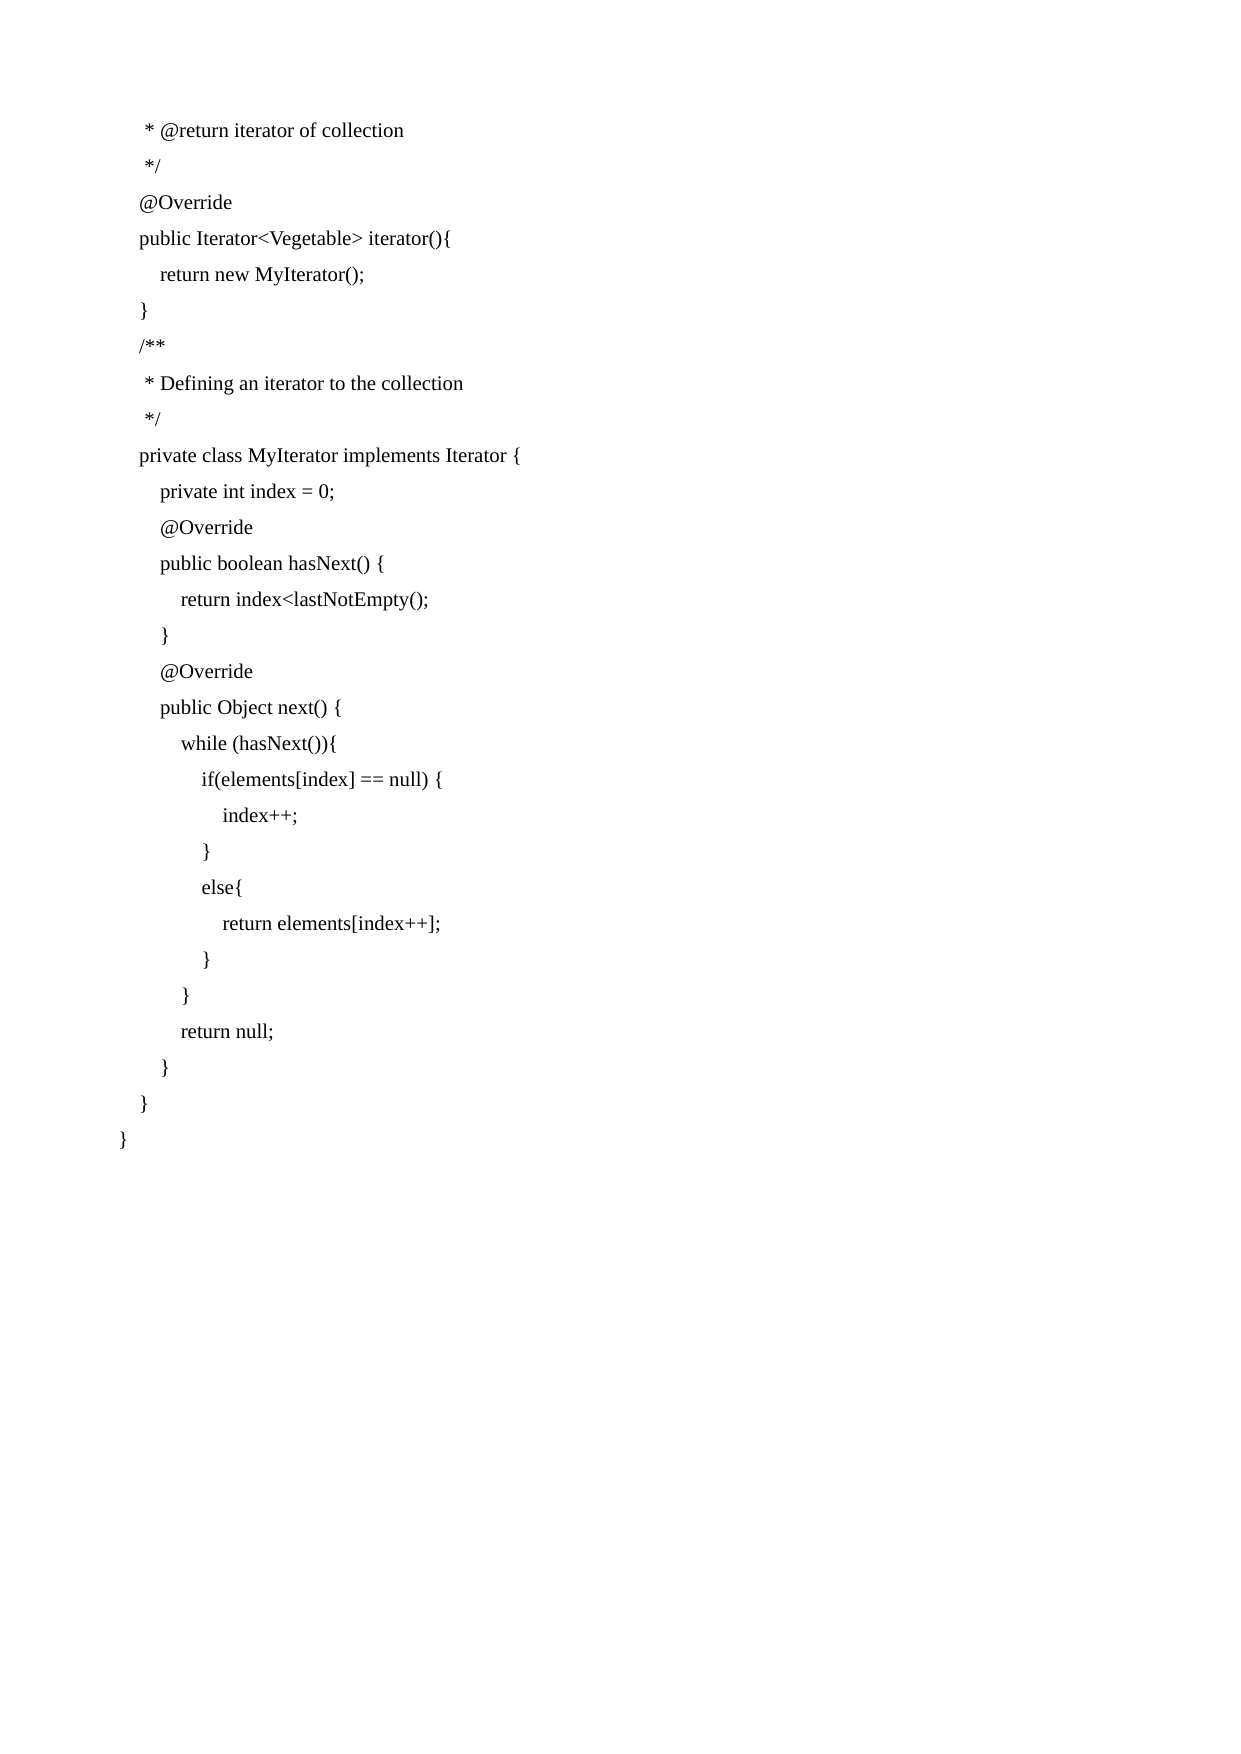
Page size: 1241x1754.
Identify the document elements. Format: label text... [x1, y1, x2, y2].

text while (hasNext()){ [118, 731, 1122, 755]
text @Override [118, 514, 1122, 539]
text return new MyIterator(); [118, 262, 1122, 286]
text } [118, 623, 1122, 647]
text */ [118, 154, 1122, 178]
text /** [118, 334, 1122, 358]
text } [118, 1127, 1122, 1151]
text * Defining an iterator to the collection [118, 370, 1122, 394]
text } [118, 947, 1122, 971]
text if(elements[index] == null) { [118, 767, 1122, 791]
text } [118, 1091, 1122, 1115]
text private class MyIterator implements Iterator { [118, 442, 1122, 467]
text private int index = 0; [118, 478, 1122, 503]
text } [118, 298, 1122, 322]
text * @return iterator of collection [118, 118, 1122, 142]
text public boolean hasNext() { [118, 551, 1122, 575]
text return elements[index++]; [118, 911, 1122, 935]
text } [118, 839, 1122, 863]
text else{ [118, 875, 1122, 899]
text return index<lastNotEmpty(); [118, 587, 1122, 611]
text @Override [118, 190, 1122, 214]
text return null; [118, 1019, 1122, 1043]
text public Object next() { [118, 695, 1122, 719]
text } [118, 983, 1122, 1007]
text @Override [118, 659, 1122, 683]
text public Iterator<Vegetable> iterator(){ [118, 226, 1122, 250]
text */ [118, 406, 1122, 431]
text index++; [118, 803, 1122, 827]
text } [118, 1055, 1122, 1079]
